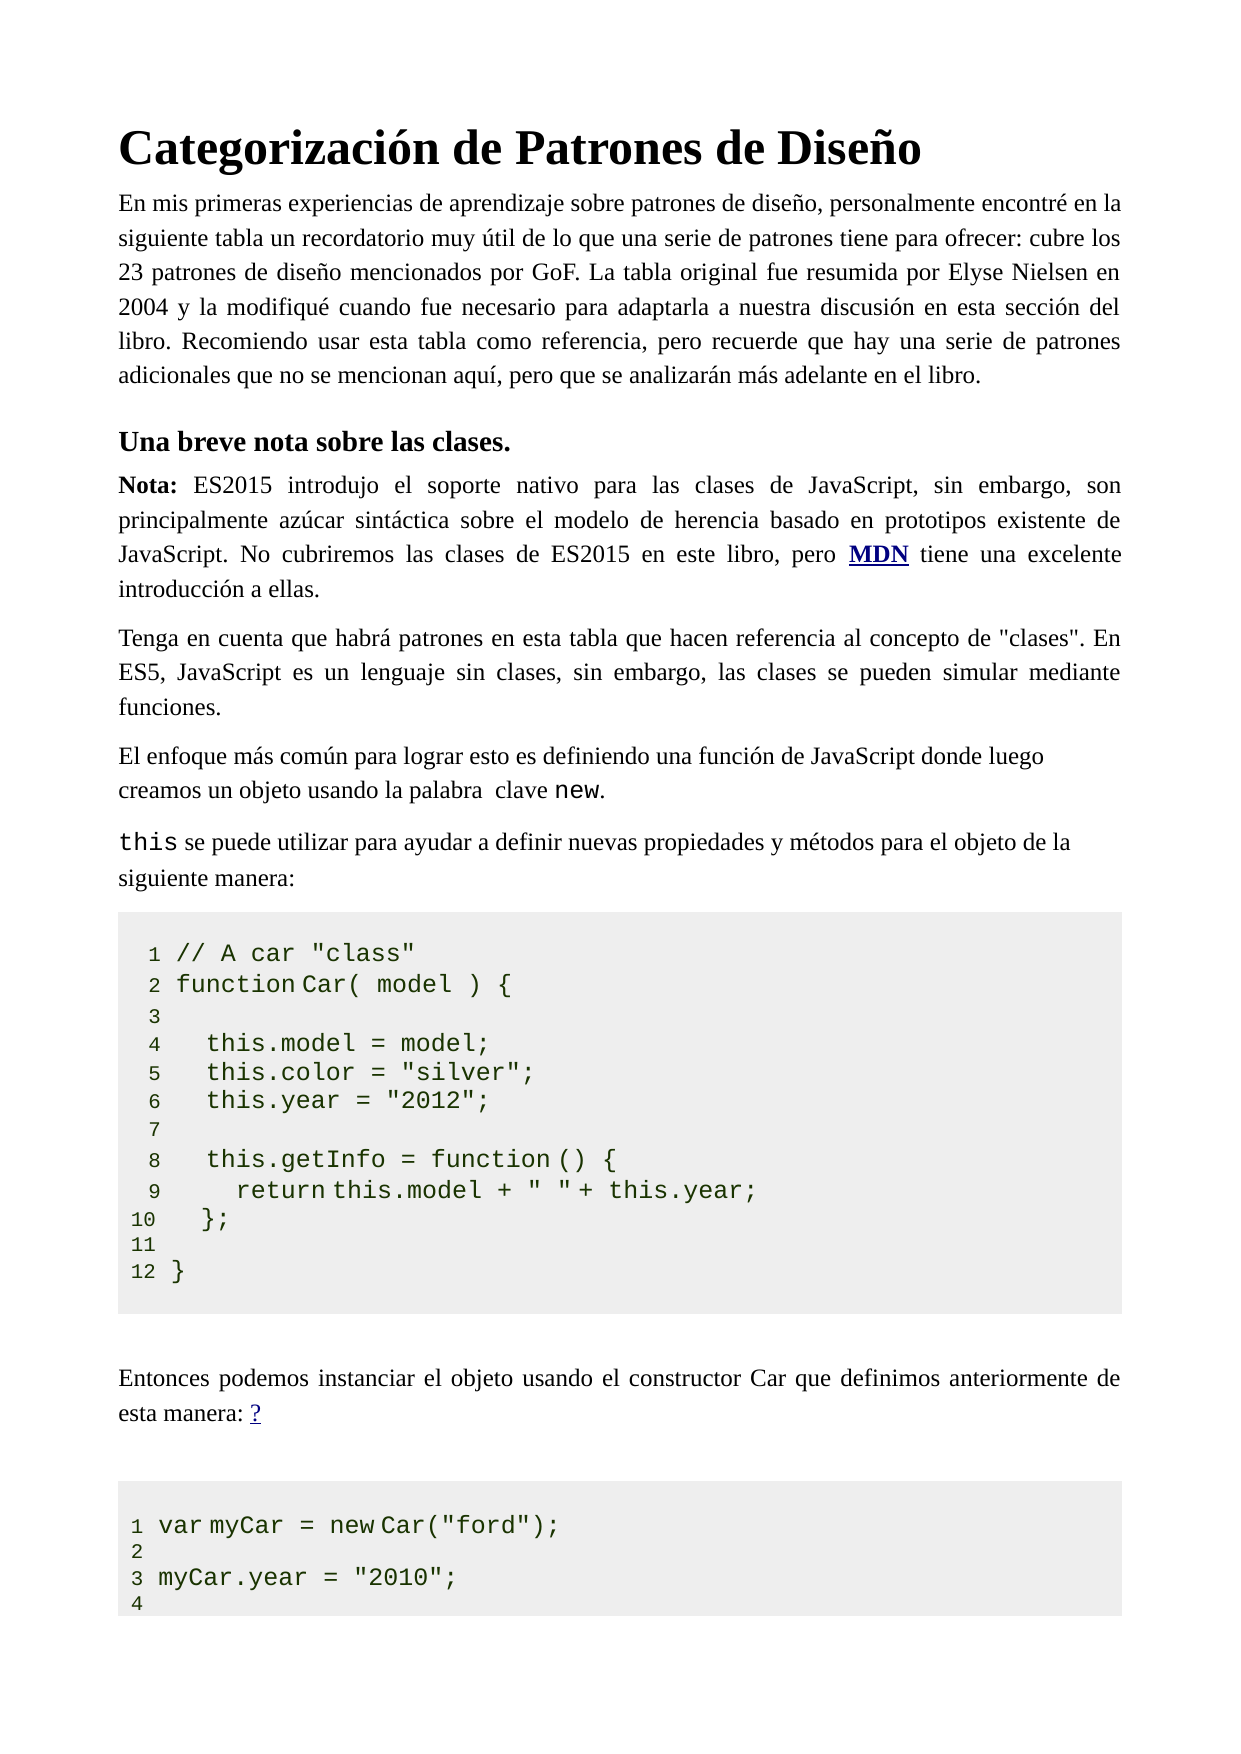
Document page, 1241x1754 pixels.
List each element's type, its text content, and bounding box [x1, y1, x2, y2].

text 7 [118, 1116, 1122, 1144]
text 3 myCar.year = "2010"; [118, 1564, 1122, 1593]
text Nota: ES2015 introdujo el soporte nativo para las clases de JavaScript, sin embargo, son principalmente azúcar sintáctica sobre el modelo de herencia basado en prototipos existente de JavaScript. No cubriremos las clases de ES2015 en este libro, pero MDN tiene una excelente introducción a ellas. [118, 470, 1122, 602]
text 1 // A car "class" [118, 941, 1122, 969]
text 6 this.year = "2012"; [118, 1087, 1122, 1116]
text 3 [118, 1000, 1122, 1031]
text 11 [118, 1234, 1122, 1258]
text 10 }; [118, 1206, 1122, 1234]
text 1 var myCar = new Car("ford"); [118, 1510, 1122, 1541]
text 9 return this.model + " " + this.year; [118, 1175, 1122, 1206]
subtitle Categorización de Patrones de Diseño [118, 118, 1122, 176]
text 2 [118, 1541, 1122, 1564]
text Tenga en cuenta que habrá patrones en esta tabla que hacen referencia al concepto de "clases". En ES5, JavaScript es un lenguaje sin clases, sin embargo, las clases se pueden simular mediante funciones. [118, 623, 1122, 720]
text En mis primeras experiencias de aprendizaje sobre patrones de diseño, personalmente encontré en la siguiente tabla un recordatorio muy útil de lo que una serie de patrones tiene para ofrecer: cubre los 23 patrones de diseño mencionados por GoF. La tabla original fue resumida por Elyse Nielsen en 2004 y la modifiqué cuando fue necesario para adaptarla a nuestra discusión en esta sección del libro. Recomiendo usar esta tabla como referencia, pero recuerde que hay una serie de patrones adicionales que no se mencionan aquí, pero que se analizarán más adelante en el libro. [118, 188, 1122, 389]
text Entonces podemos instanciar el objeto usando el constructor Car que definimos anteriormente de esta manera: ? [118, 1363, 1122, 1427]
text 4 this.model = model; [118, 1031, 1122, 1059]
text 2 function Car( model ) { [118, 969, 1122, 1000]
subtitle Una breve nota sobre las clases. [118, 424, 1122, 458]
text 5 this.color = "silver"; [118, 1059, 1122, 1087]
text 12 } [118, 1258, 1122, 1286]
text 4 [118, 1593, 1122, 1616]
text El enfoque más común para lograr esto es definiendo una función de JavaScript donde luego creamos un objeto usando la palabra clave new. [118, 741, 1122, 806]
text this se puede utilizar para ayudar a definir nuevas propiedades y métodos para el objeto de la siguiente manera: [118, 827, 1122, 892]
text 8 this.getInfo = function () { [118, 1144, 1122, 1175]
